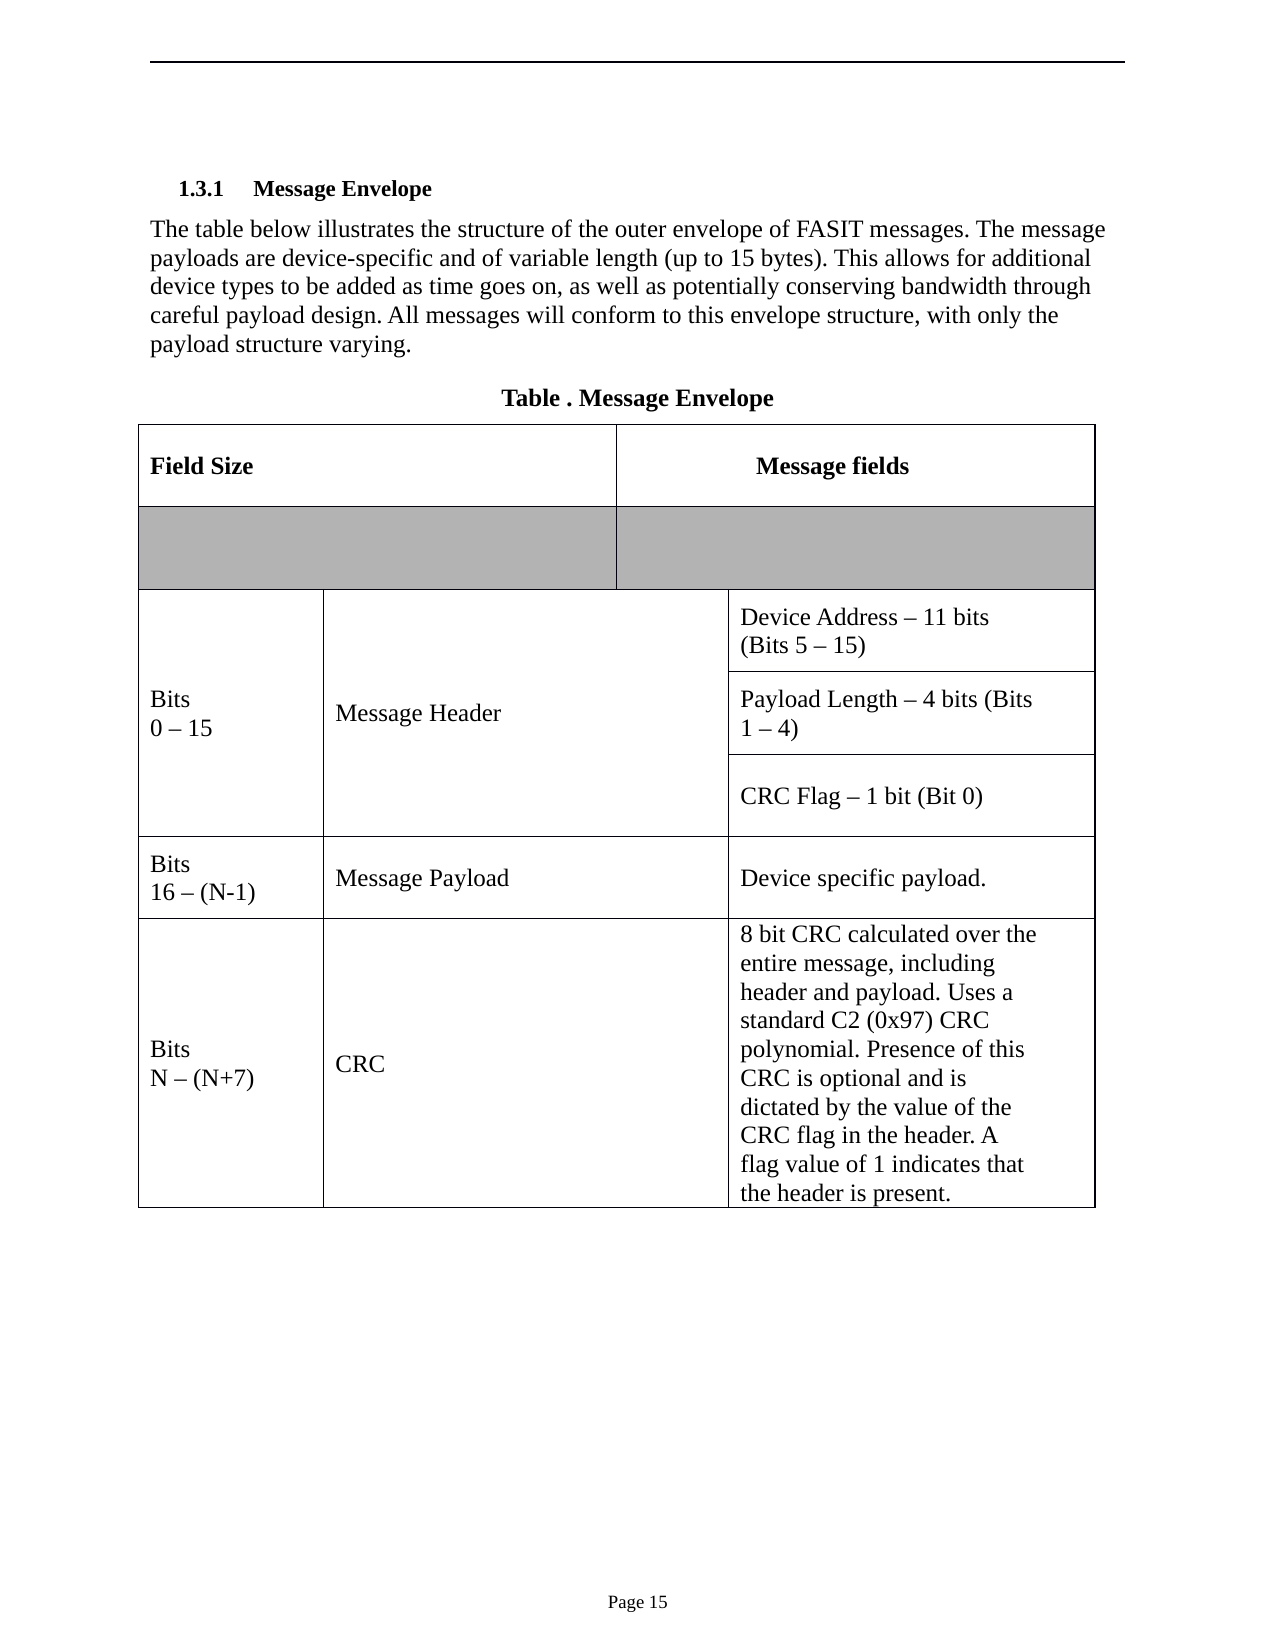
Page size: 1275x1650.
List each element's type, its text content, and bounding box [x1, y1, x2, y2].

table_header Message fields [617, 425, 1094, 506]
table_cell Bits 16 – (N-1) [139, 837, 323, 918]
table_cell Device Address – 11 bits (Bits 5 – 15) [729, 590, 1094, 671]
text The table below illustrates the structure of the outer envelope of FASIT messages. The message payloads are device-specific and of variable length (up to 15 bytes). This allows for additional device types to be added as time goes on, as well as potentially conserving bandwidth through careful payload design. All messages will conform to this envelope structure, with only the payload structure varying. [150, 214, 1125, 358]
table_header Field Size [139, 425, 616, 506]
table_cell CRC [324, 919, 728, 1207]
table_cell Bits 0 – 15 [139, 590, 323, 836]
table_cell Message Payload [324, 837, 728, 918]
table_cell Bits N – (N+7) [139, 919, 323, 1207]
subtitle Table . Message Envelope [150, 383, 1125, 411]
table_cell 8 bit CRC calculated over the entire message, including header and payload. Uses a standard C2 (0x97) CRC polynomial. Presence of this CRC is optional and is dictated by the value of the CRC flag in the header. A flag value of 1 indicates that the header is present. [729, 919, 1094, 1207]
table_cell Device specific payload. [729, 837, 1094, 918]
table_cell Payload Length – 4 bits (Bits 1 – 4) [729, 672, 1094, 753]
table_cell [617, 507, 1094, 589]
table_cell Message Header [324, 590, 728, 836]
subtitle Message Envelope [178, 175, 1125, 201]
table_cell CRC Flag – 1 bit (Bit 0) [729, 755, 1094, 836]
table_cell [139, 507, 616, 589]
